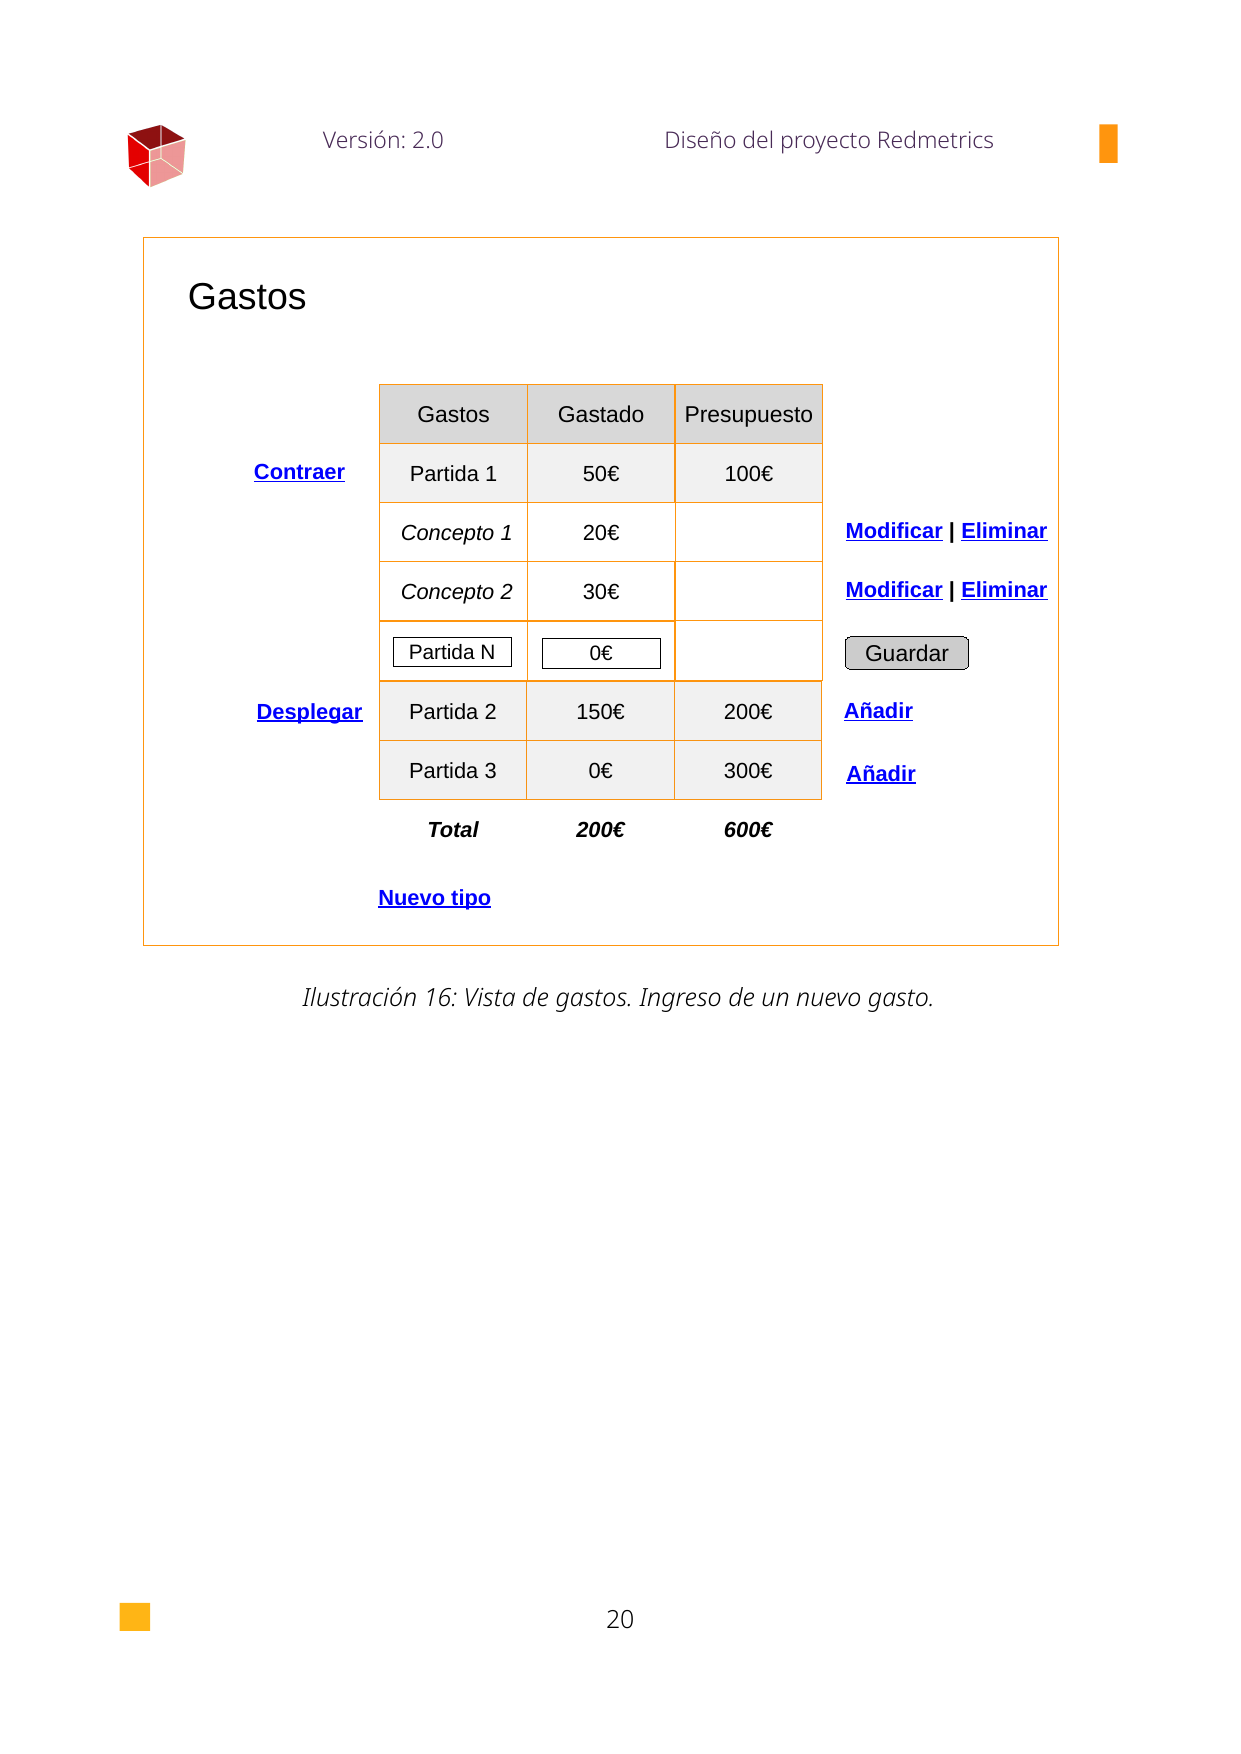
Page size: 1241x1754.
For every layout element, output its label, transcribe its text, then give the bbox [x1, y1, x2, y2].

text Ilustración 16: Vista de gastos. Ingreso de un nuevo gasto. [118, 237, 1122, 1014]
picture [123, 123, 189, 189]
